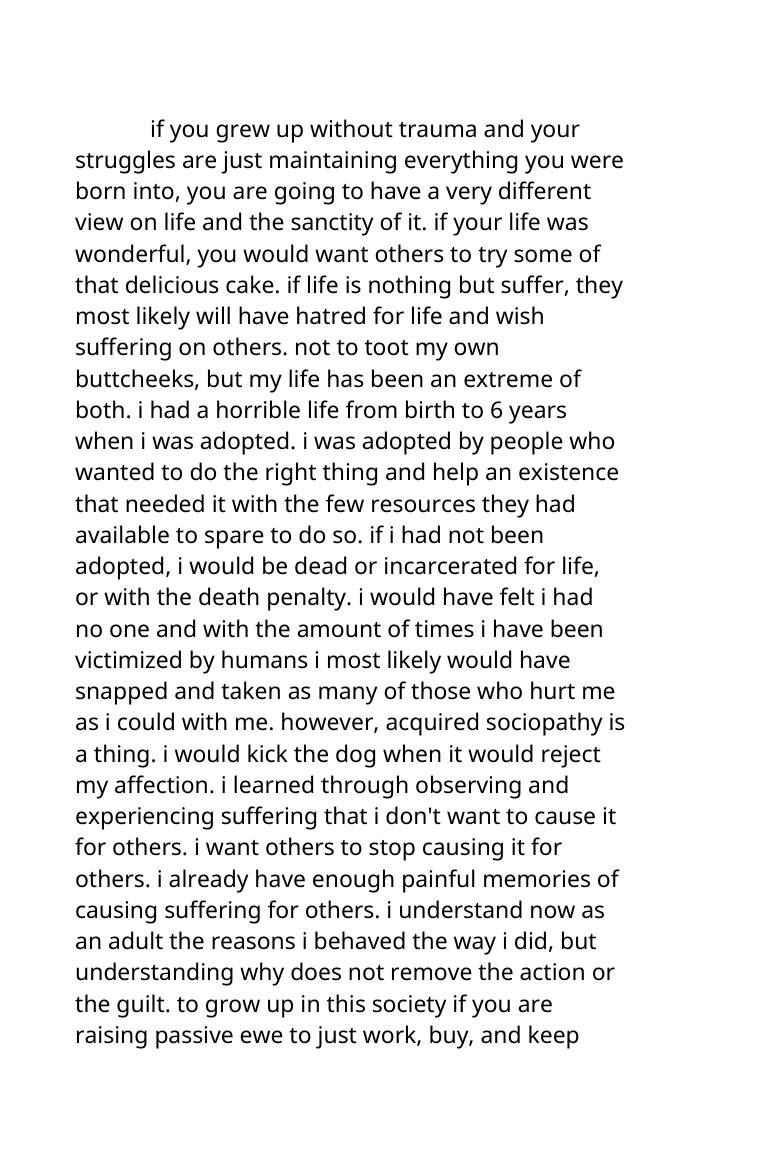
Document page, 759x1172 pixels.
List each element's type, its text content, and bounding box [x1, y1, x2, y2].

text if you grew up without trauma and your struggles are just maintaining everything you were born into, you are going to have a very different view on life and the sanctity of it. if your life was wonderful, you would want others to try some of that delicious cake. if life is nothing but suffer, they most likely will have hatred for life and wish suffering on others. not to toot my own buttcheeks, but my life has been an extreme of both. i had a horrible life from birth to 6 years when i was adopted. i was adopted by people who wanted to do the right thing and help an existence that needed it with the few resources they had available to spare to do so. if i had not been adopted, i would be dead or incarcerated for life, or with the death penalty. i would have felt i had no one and with the amount of times i have been victimized by humans i most likely would have snapped and taken as many of those who hurt me as i could with me. however, acquired sociopathy is a thing. i would kick the dog when it would reject my affection. i learned through observing and experiencing suffering that i don't want to cause it for others. i want others to stop causing it for others. i already have enough painful memories of causing suffering for others. i understand now as an adult the reasons i behaved the way i did, but understanding why does not remove the action or the guilt. to grow up in this society if you are raising passive ewe to just work, buy, and keep [75, 112, 627, 1050]
